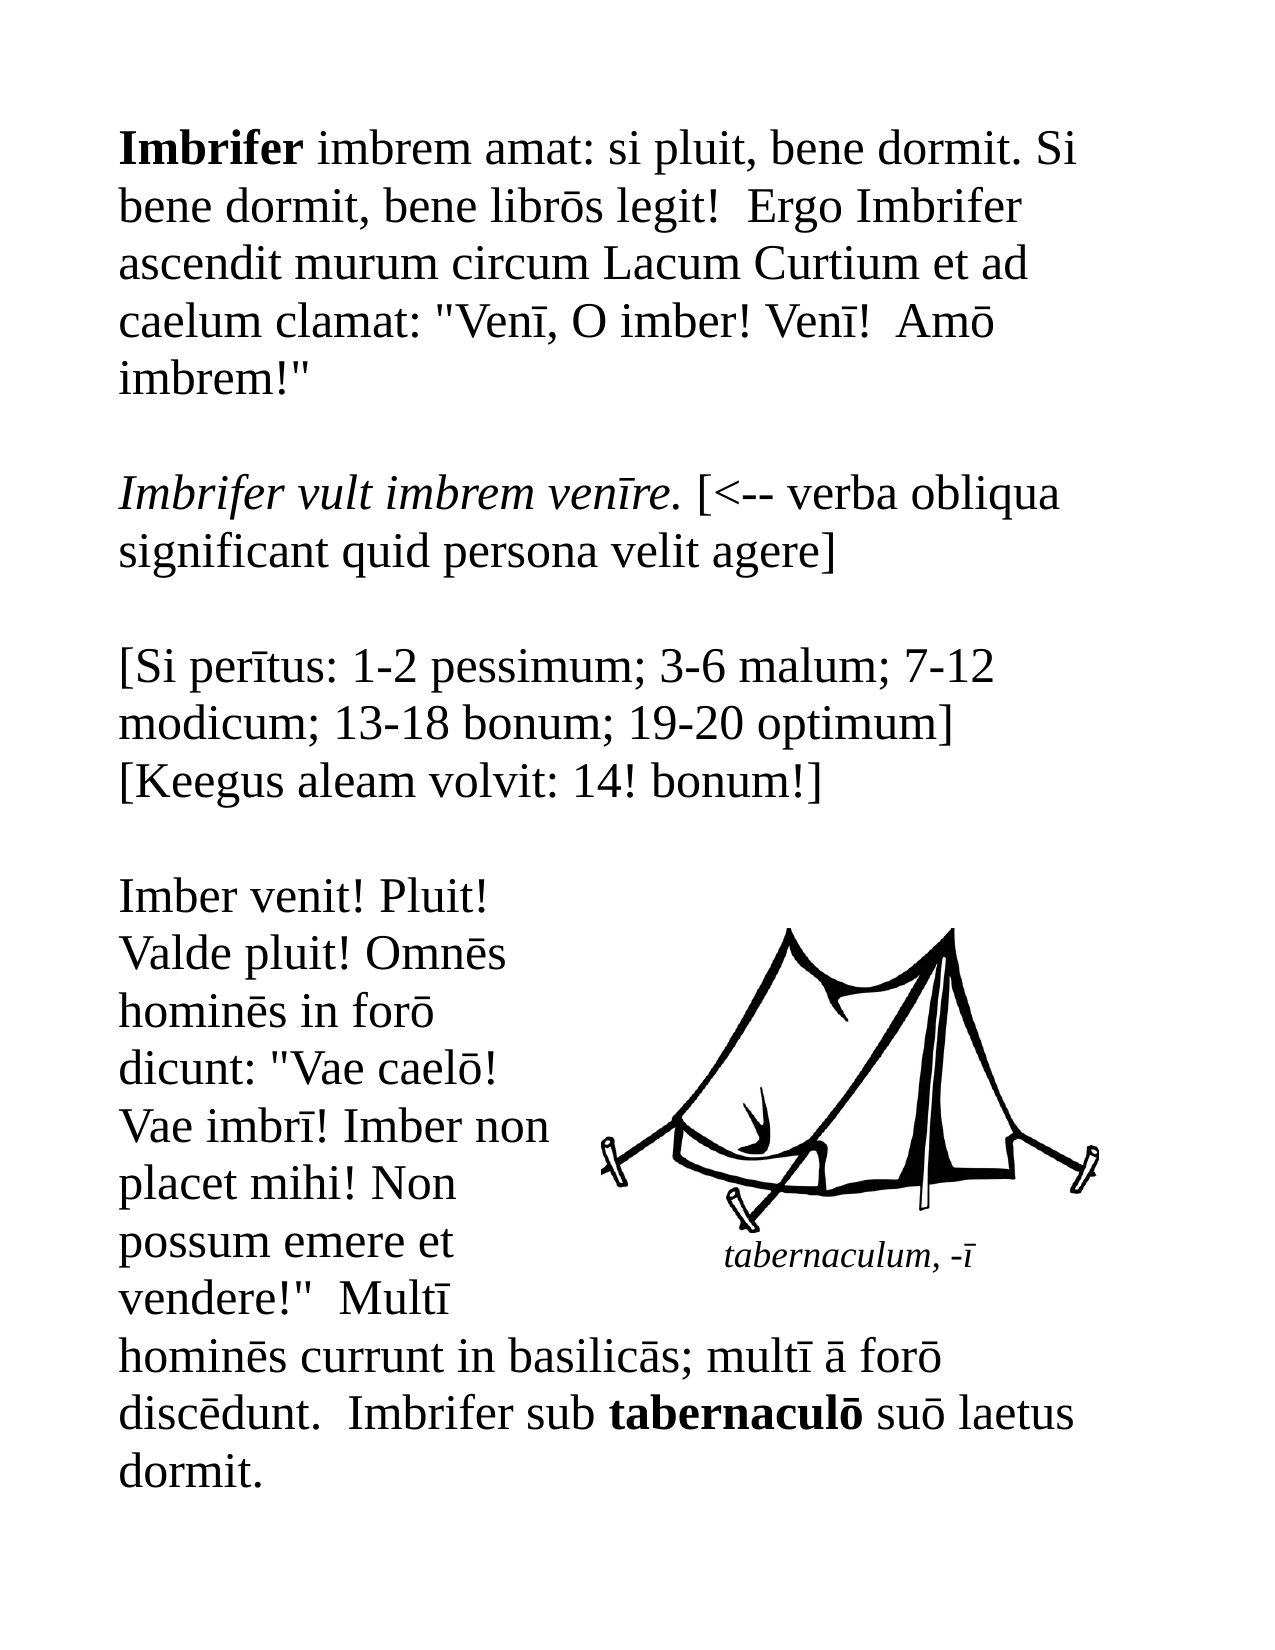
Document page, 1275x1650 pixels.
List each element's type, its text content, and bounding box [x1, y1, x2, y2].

text [Keegus aleam volvit: 14! bonum!] [118, 751, 1157, 808]
text Imbrifer imbrem amat: si pluit, bene dormit. Si bene dormit, bene librōs legit! Ergo Imbrifer ascendit murum circum Lacum Curtium et ad caelum clamat: "Venī, O imber! Venī! Amō imbrem!" [118, 118, 1157, 406]
text Imbrifer vult imbrem venīre. [<-- verba obliqua significant quid persona velit agere] [118, 463, 1157, 578]
text tabernaculum, -ī [582, 929, 1118, 1276]
text [Si perītus: 1-2 pessimum; 3-6 malum; 7-12 modicum; 13-18 bonum; 19-20 optimum] [118, 636, 1157, 751]
text Imber venit! Pluit! Valde pluit! Omnēs hominēs in forō dicunt: "Vae caelō! Vae imbrī! Imber non placet mihi! Non possum emere et vendere!" Multī hominēs currunt in basilicās; multī ā forō discēdunt. Imbrifer sub tabernaculō suō laetus dormit. [118, 866, 1157, 1498]
picture [601, 928, 1099, 1233]
